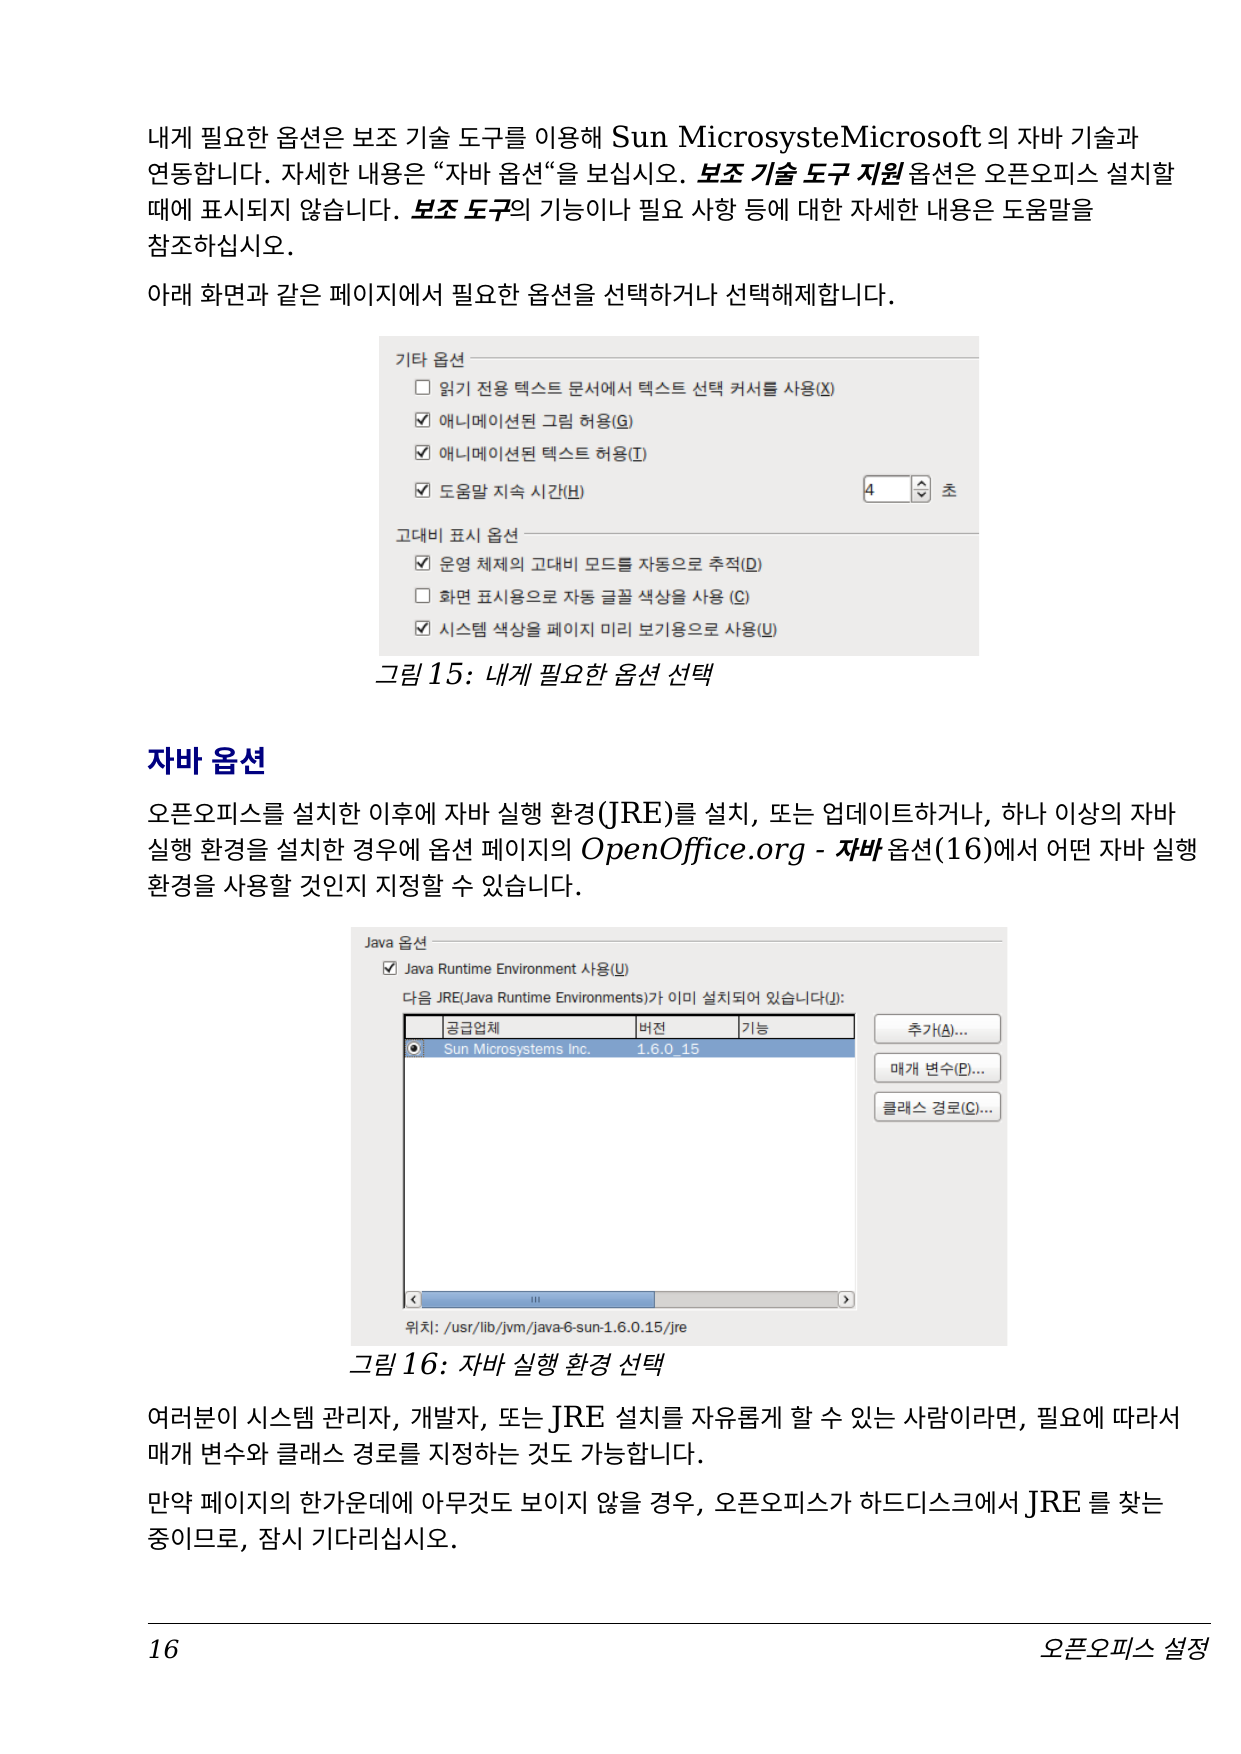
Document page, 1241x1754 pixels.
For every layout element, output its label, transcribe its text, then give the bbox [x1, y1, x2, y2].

text 오픈오피스를 설치한 이후에 자바 실행 환경(JRE)를 설치, 또는 업데이트하거나, 하나 이상의 자바 실행 환경을 설치한 경우에 옵션 페이지의 OpenOffice.org - 자바 옵션(그림 16)에서 어떤 자바 실행 환경을 사용할 것인지 지정할 수 있습니다. [148, 794, 1211, 903]
subtitle 자바 옵션 [148, 738, 1211, 782]
text 여러분이 시스템 관리자, 개발자, 또는 JRE 설치를 자유롭게 할 수 있는 사람이라면, 필요에 따라서 매개 변수와 클래스 경로를 지정하는 것도 가능합니다. [148, 1398, 1211, 1471]
picture [379, 336, 980, 656]
text 내게 필요한 옵션은 보조 기술 도구를 이용해 Sun MicrosysteMicrosoft의 자바 기술과 연동합니다. 자세한 내용은 “자바 옵션“을 보십시오. 보조 기술 도구 지원 옵션은 오픈오피스 설치할 때에 표시되지 않습니다. 보조 도구의 기능이나 필요 사항 등에 대한 자세한 내용은 도움말을 참조하십시오. [148, 118, 1211, 263]
text 그림 16: 자바 실행 환경 선택 [348, 928, 1010, 1382]
picture [350, 927, 1008, 1346]
text 그림 15: 내게 필요한 옵션 선택 [374, 337, 984, 692]
text 만약 페이지의 한가운데에 아무것도 보이지 않을 경우, 오픈오피스가 하드디스크에서 JRE를 찾는 중이므로, 잠시 기다리십시오. [148, 1483, 1211, 1556]
text 아래 화면과 같은 페이지에서 필요한 옵션을 선택하거나 선택해제합니다. [148, 276, 1211, 312]
